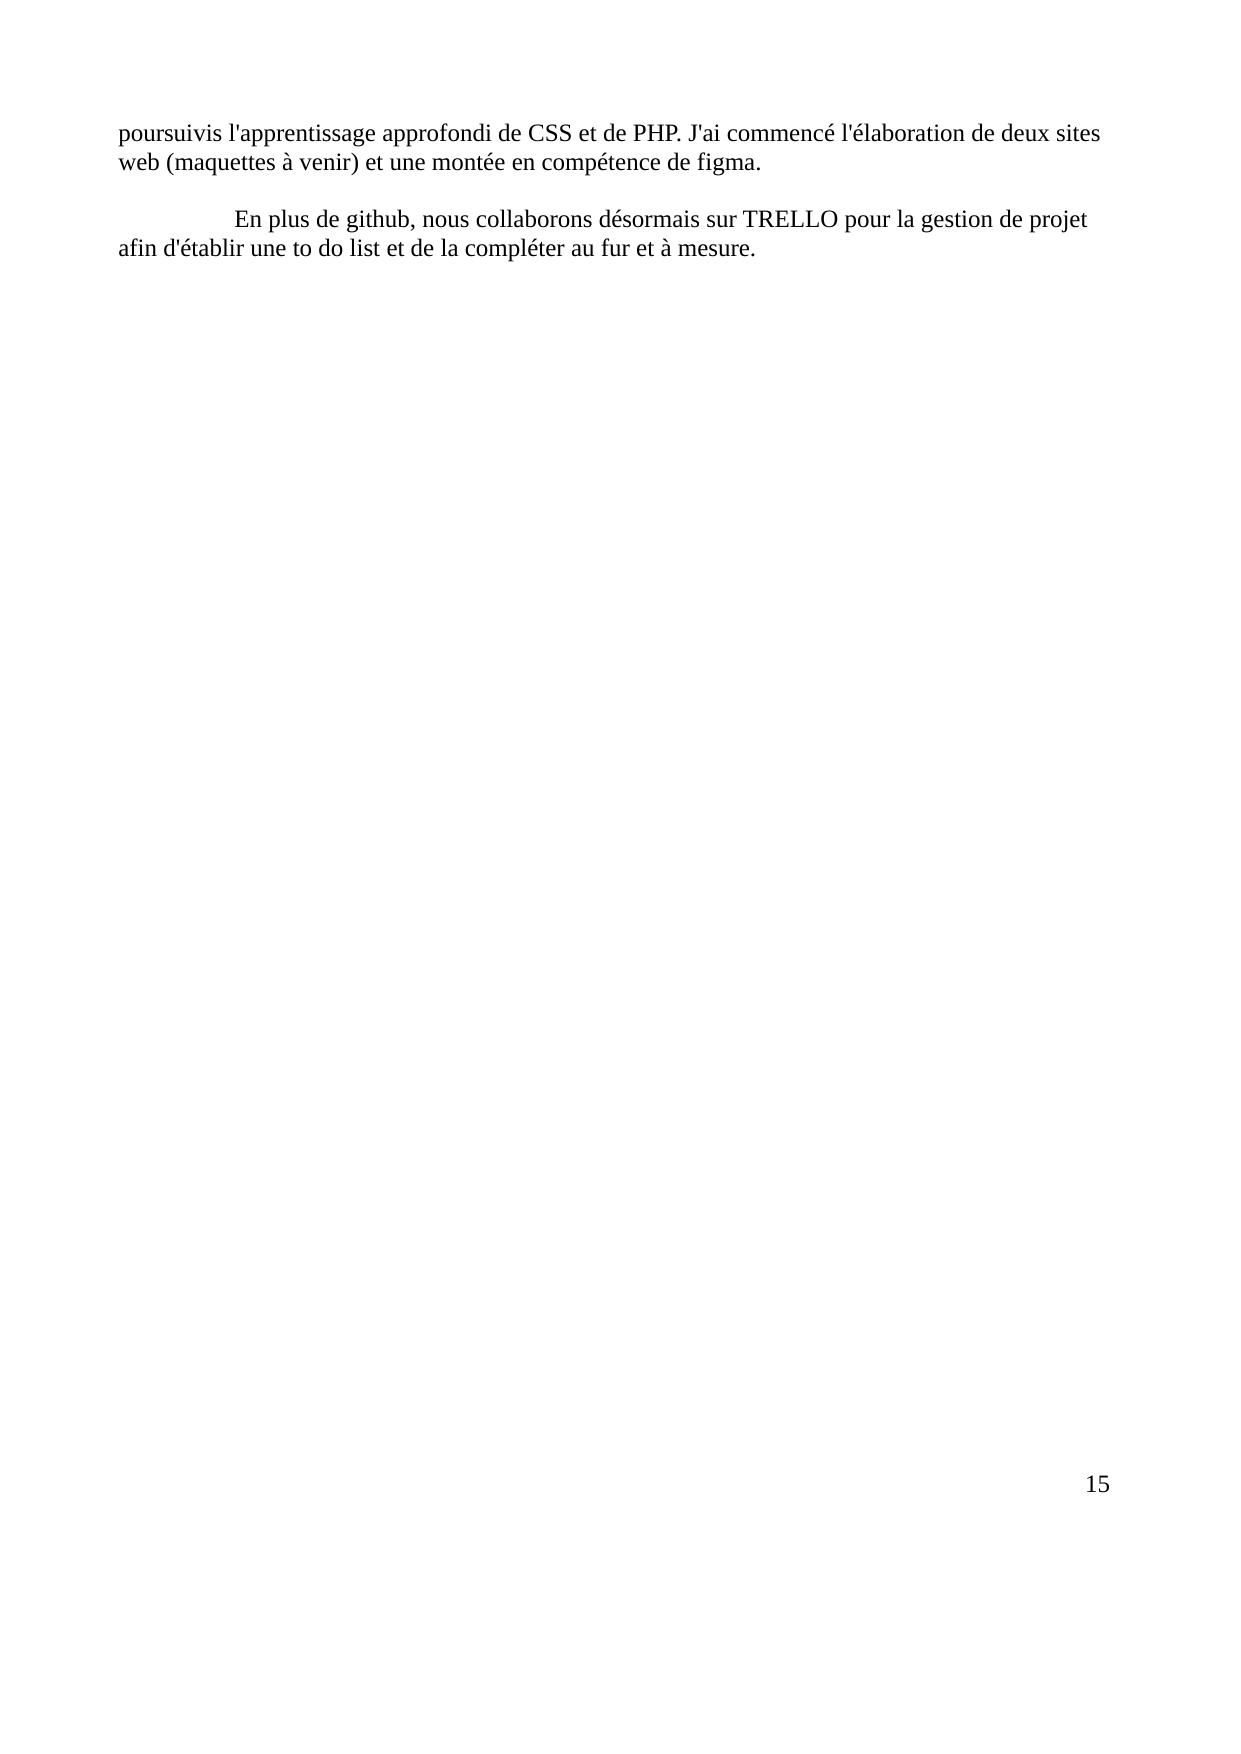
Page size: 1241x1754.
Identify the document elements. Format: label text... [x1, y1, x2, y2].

text 15 [118, 1469, 1122, 1498]
text En plus de github, nous collaborons désormais sur TRELLO pour la gestion de projet afin d'établir une to do list et de la compléter au fur et à mesure. [118, 204, 1122, 262]
text poursuivis l'apprentissage approfondi de CSS et de PHP. J'ai commencé l'élaboration de deux sites web (maquettes à venir) et une montée en compétence de figma. [118, 118, 1122, 176]
